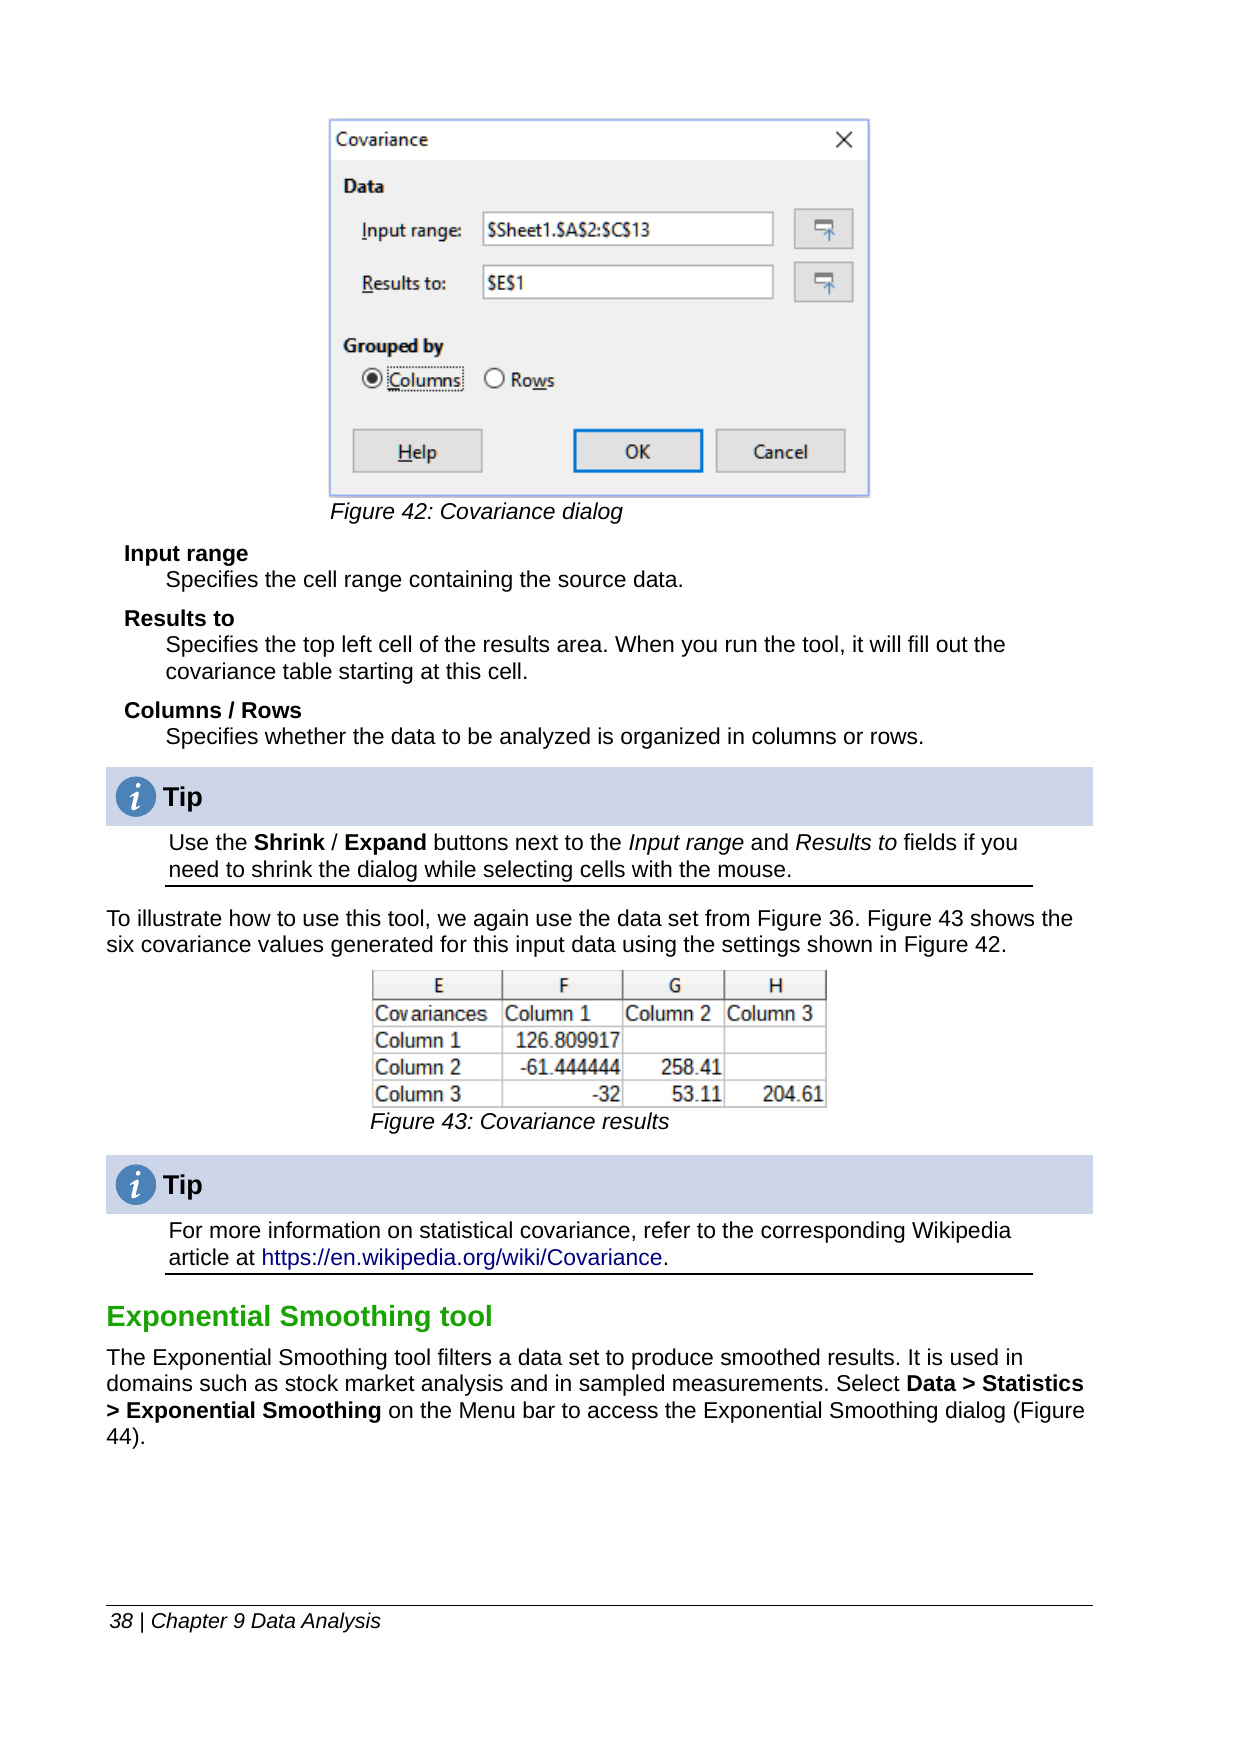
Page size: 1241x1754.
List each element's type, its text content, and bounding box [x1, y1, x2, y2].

text Columns / Rows [124, 697, 1093, 723]
picture [328, 118, 871, 498]
text Figure 42: Covariance dialog [330, 498, 869, 524]
text Results to [124, 605, 1093, 631]
text Specifies the top left cell of the results area. When you run the tool, it will fill out the covariance table starting at this cell. [165, 631, 1093, 684]
text The Exponential Smoothing tool filters a data set to produce smoothed results. It is used in domains such as stock market analysis and in sampled measurements. Select Data > Statistics > Exponential Smoothing on the Menu bar to access the Exponential Smoothing dialog (Figure 44). [106, 1344, 1093, 1449]
text Figure 43: Covariance results [370, 970, 829, 1134]
picture [372, 970, 827, 1108]
text Use the Shrink / Expand buttons next to the Input range and Results to fields if you need to shrink the dialog while selecting cells with the mouse. [165, 826, 1033, 885]
subtitle Tip [106, 1155, 1093, 1214]
subtitle Tip [106, 767, 1093, 826]
text Specifies whether the data to be analyzed is organized in columns or rows. [165, 723, 1093, 749]
text For more information on statistical covariance, refer to the corresponding Wikipedia article at https://en.wikipedia.org/wiki/Covariance. [165, 1214, 1033, 1273]
text To illustrate how to use this tool, we again use the data set from Figure 36. Figure 43 shows the six covariance values generated for this input data using the settings shown in Figure 42. [106, 905, 1093, 957]
subtitle Exponential Smoothing tool [106, 1299, 1093, 1332]
text Specifies the cell range containing the source data. [165, 566, 1093, 592]
text Input range [124, 540, 1093, 566]
